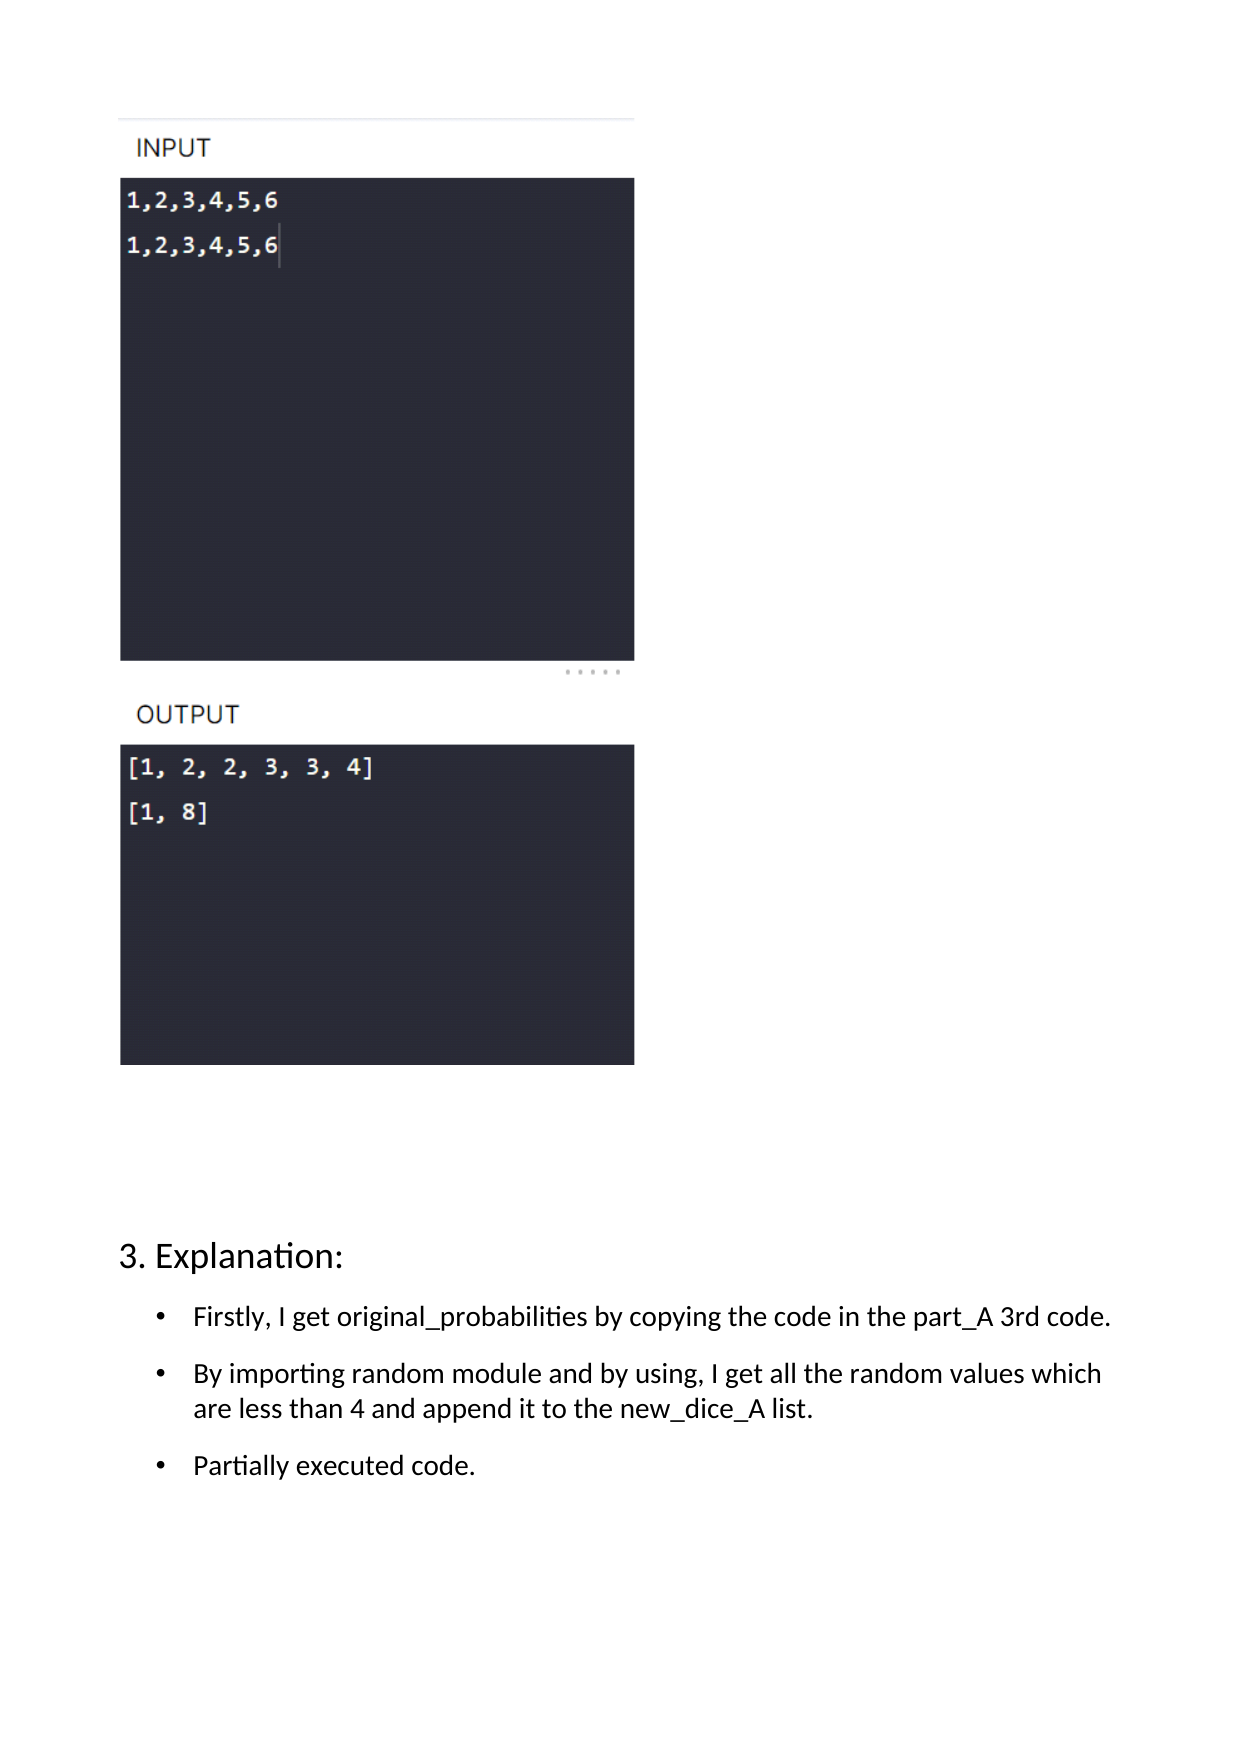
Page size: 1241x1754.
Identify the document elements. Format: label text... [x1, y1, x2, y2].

list Firstly, I get original_probabilities by copying the code in the part_A 3rd code. [156, 1298, 1122, 1334]
text 3. Explanation: [118, 1232, 1122, 1278]
list By importing random module and by using, I get all the random values which are less than 4 and append it to the new_dice_A list. [156, 1355, 1122, 1426]
list Partially executed code. [156, 1447, 1122, 1483]
